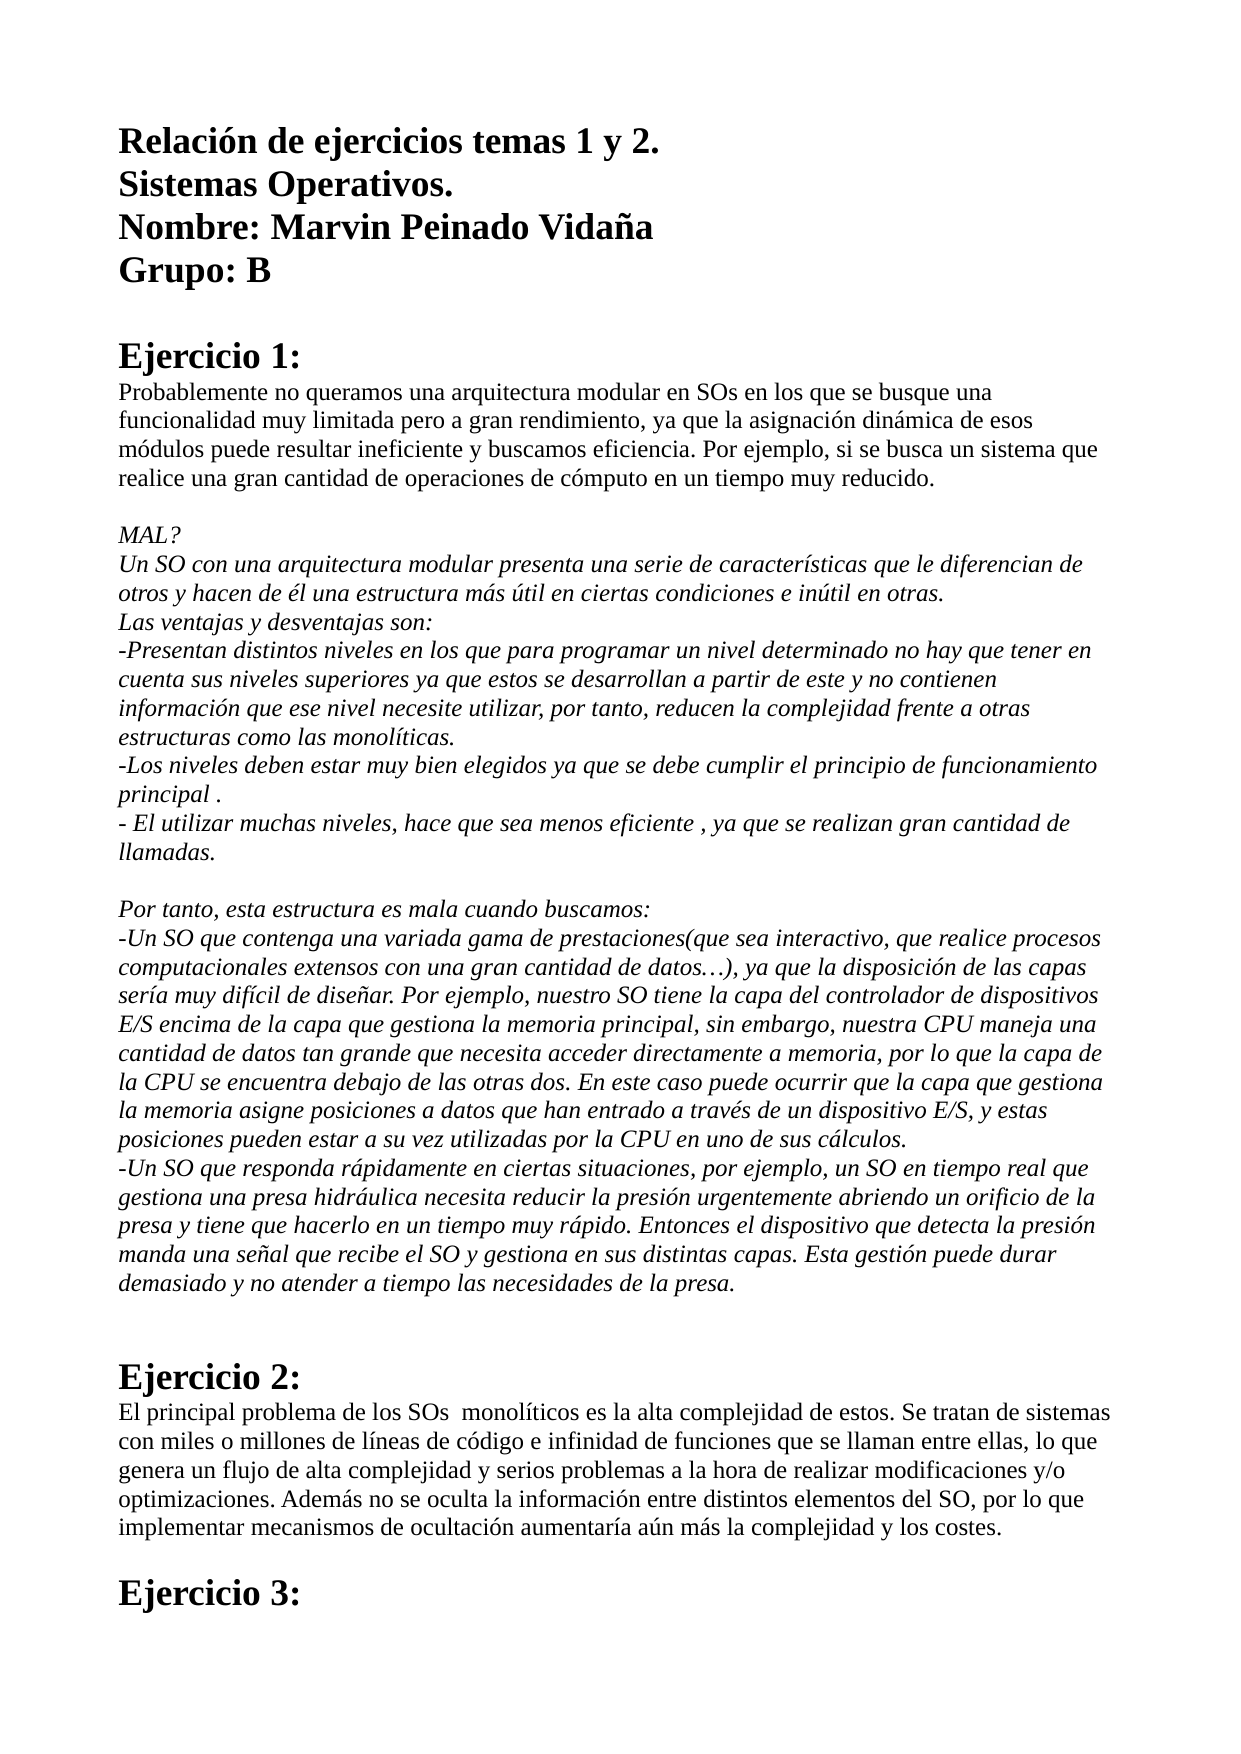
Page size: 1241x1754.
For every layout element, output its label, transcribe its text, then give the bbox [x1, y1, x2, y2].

text -Los niveles deben estar muy bien elegidos ya que se debe cumplir el principio de funcionamiento principal . [118, 751, 1122, 808]
text - El utilizar muchas niveles, hace que sea menos eficiente , ya que se realizan gran cantidad de llamadas. [118, 808, 1122, 866]
text Ejercicio 3: [118, 1570, 1122, 1613]
text Ejercicio 2: [118, 1354, 1122, 1397]
text -Presentan distintos niveles en los que para programar un nivel determinado no hay que tener en cuenta sus niveles superiores ya que estos se desarrollan a partir de este y no contienen información que ese nivel necesite utilizar, por tanto, reducen la complejidad frente a otras estructuras como las monolíticas. [118, 636, 1122, 751]
text -Un SO que responda rápidamente en ciertas situaciones, por ejemplo, un SO en tiempo real que gestiona una presa hidráulica necesita reducir la presión urgentemente abriendo un orificio de la presa y tiene que hacerlo en un tiempo muy rápido. Entonces el dispositivo que detecta la presión manda una señal que recibe el SO y gestiona en sus distintas capas. Esta gestión puede durar demasiado y no atender a tiempo las necesidades de la presa. [118, 1153, 1122, 1297]
text Grupo: B [118, 247, 1122, 291]
text Nombre: Marvin Peinado Vidaña [118, 204, 1122, 247]
text Las ventajas y desventajas son: [118, 607, 1122, 636]
text Sistemas Operativos. [118, 161, 1122, 204]
text Un SO con una arquitectura modular presenta una serie de características que le diferencian de otros y hacen de él una estructura más útil en ciertas condiciones e inútil en otras. [118, 549, 1122, 607]
text MAL? [118, 521, 1122, 549]
text -Un SO que contenga una variada gama de prestaciones(que sea interactivo, que realice procesos computacionales extensos con una gran cantidad de datos…), ya que la disposición de las capas sería muy difícil de diseñar. Por ejemplo, nuestro SO tiene la capa del controlador de dispositivos E/S encima de la capa que gestiona la memoria principal, sin embargo, nuestra CPU maneja una cantidad de datos tan grande que necesita acceder directamente a memoria, por lo que la capa de la CPU se encuentra debajo de las otras dos. En este caso puede ocurrir que la capa que gestiona la memoria asigne posiciones a datos que han entrado a través de un dispositivo E/S, y estas posiciones pueden estar a su vez utilizadas por la CPU en uno de sus cálculos. [118, 923, 1122, 1153]
text Probablemente no queramos una arquitectura modular en SOs en los que se busque una funcionalidad muy limitada pero a gran rendimiento, ya que la asignación dinámica de esos módulos puede resultar ineficiente y buscamos eficiencia. Por ejemplo, si se busca un sistema que realice una gran cantidad de operaciones de cómputo en un tiempo muy reducido. [118, 377, 1122, 492]
text Relación de ejercicios temas 1 y 2. [118, 118, 1122, 161]
text El principal problema de los SOs monolíticos es la alta complejidad de estos. Se tratan de sistemas con miles o millones de líneas de código e infinidad de funciones que se llaman entre ellas, lo que genera un flujo de alta complejidad y serios problemas a la hora de realizar modificaciones y/o optimizaciones. Además no se oculta la información entre distintos elementos del SO, por lo que implementar mecanismos de ocultación aumentaría aún más la complejidad y los costes. [118, 1397, 1122, 1541]
text Por tanto, esta estructura es mala cuando buscamos: [118, 894, 1122, 923]
text Ejercicio 1: [118, 334, 1122, 377]
